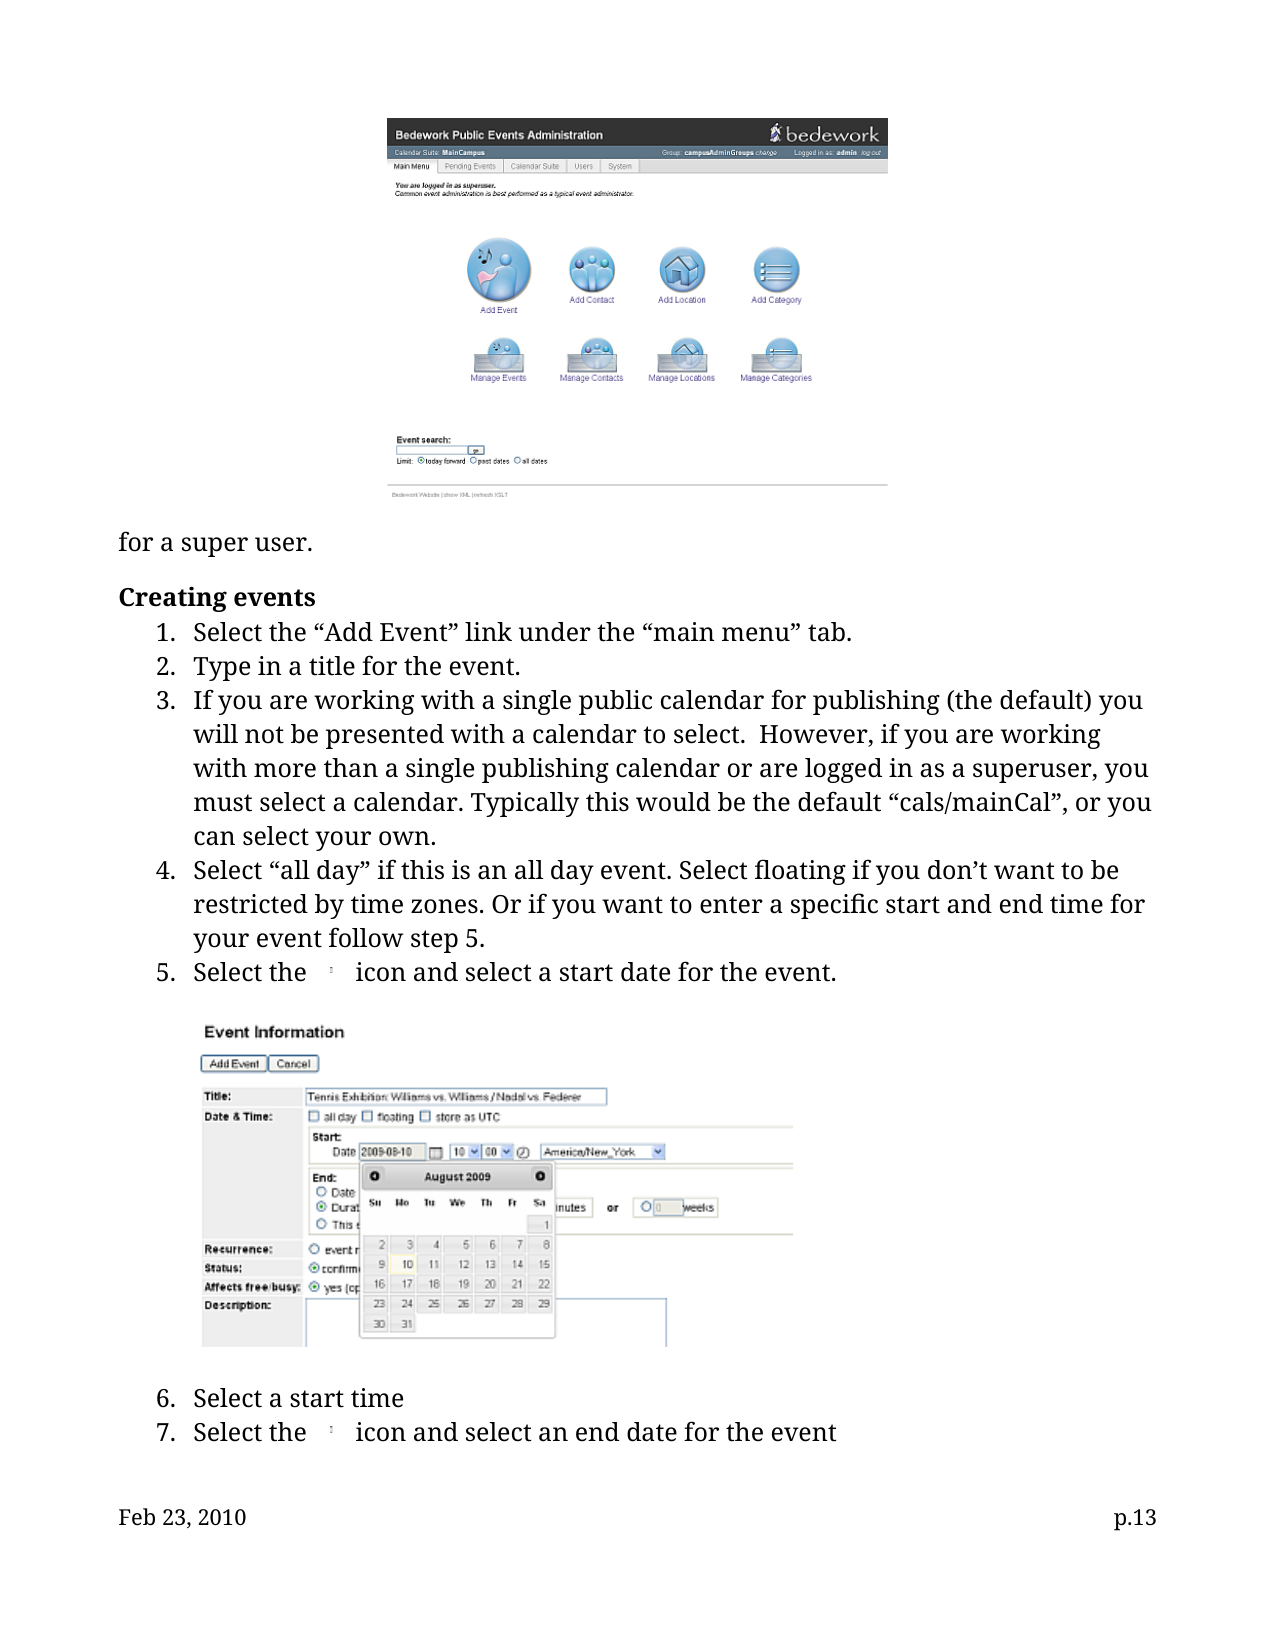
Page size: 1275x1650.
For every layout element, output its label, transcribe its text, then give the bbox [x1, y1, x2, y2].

list Select the icon and select an end date for the event [156, 1414, 1157, 1448]
picture [387, 118, 888, 504]
list Select the icon and select a start date for the event. [156, 955, 1157, 1346]
list Select the “Add Event” link under the “main menu” tab. [156, 614, 1157, 648]
list Type in a title for the event. [156, 648, 1157, 682]
text Creating events [118, 580, 1157, 614]
picture [193, 1022, 794, 1347]
text for a super user. [118, 525, 1157, 559]
list Select a start time [156, 1380, 1157, 1414]
list Select “all day” if this is an all day event. Select floating if you don’t want to be restricted by time zones. Or if you want to enter a specific start and end time for your event follow step 5. [156, 853, 1157, 955]
list If you are working with a single public calendar for publishing (the default) you will not be presented with a calendar to select. However, if you are working with more than a single publishing calendar or are logged in as a superuser, you must select a calendar. Typically this would be the default “cals/mainCal”, or you can select your own. [156, 682, 1157, 853]
